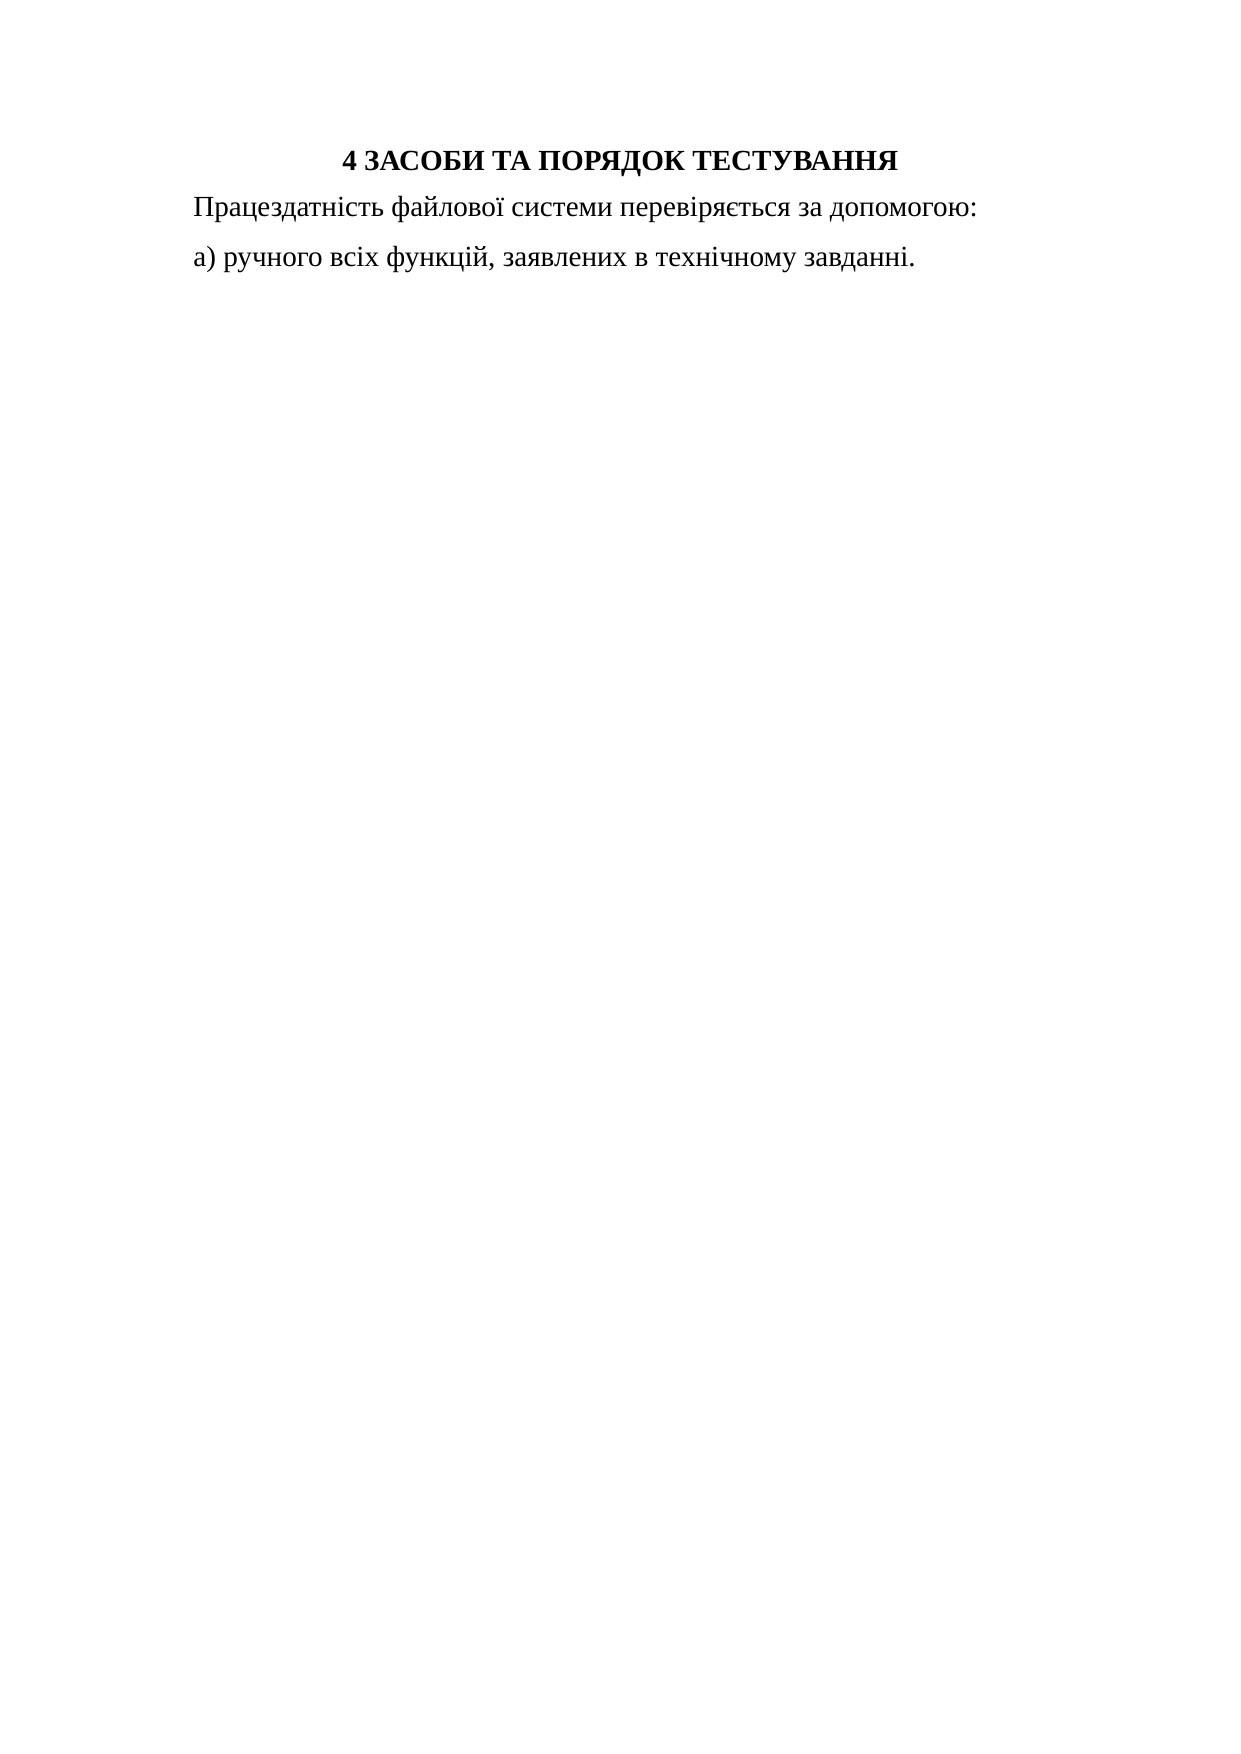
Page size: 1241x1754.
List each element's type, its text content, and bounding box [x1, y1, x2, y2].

subtitle 4 ЗАСОБИ ТА ПОРЯДОК ТЕСТУВАННЯ [118, 143, 1122, 177]
text а) ручного всіх функцій, заявлених в технічному завданні. [118, 239, 1122, 273]
text Працездатність файлової системи перевіряється за допомогою: [118, 189, 1122, 223]
